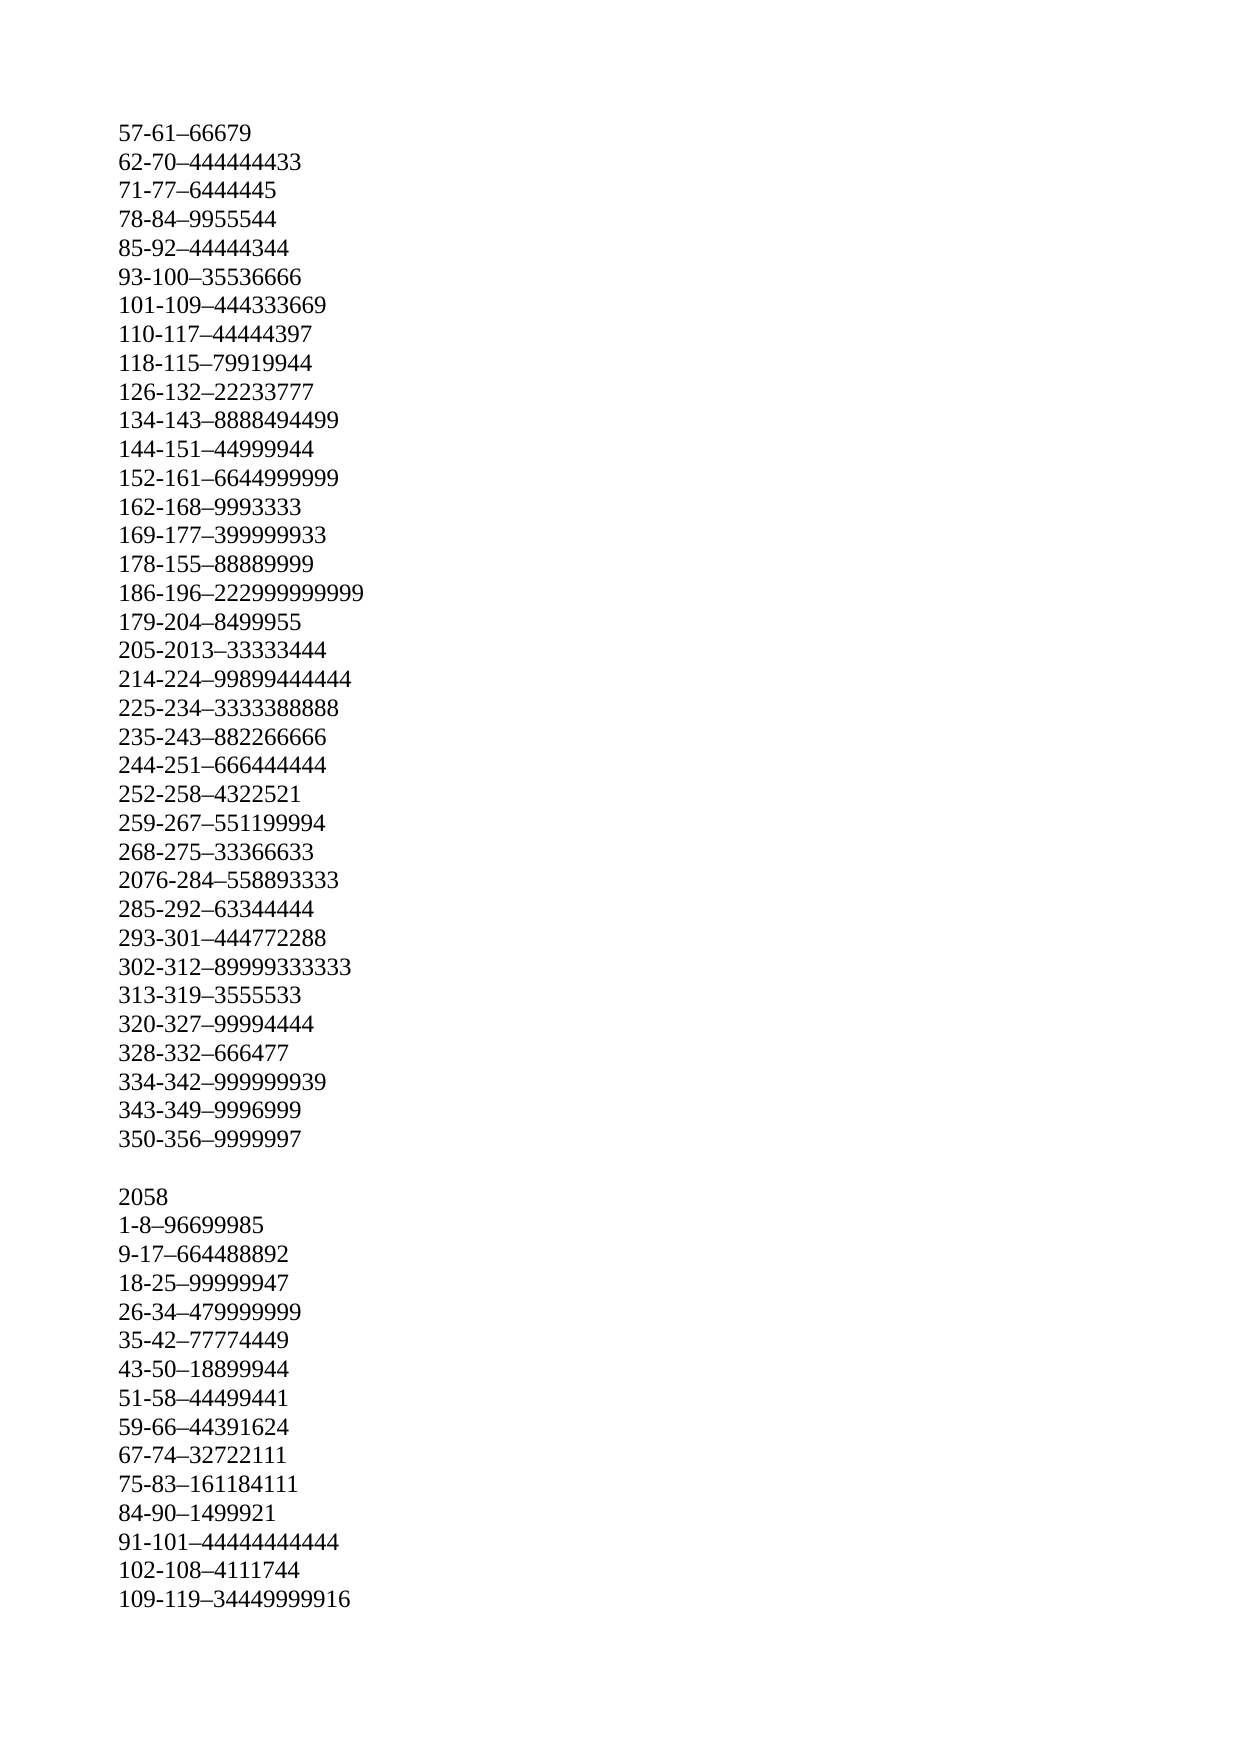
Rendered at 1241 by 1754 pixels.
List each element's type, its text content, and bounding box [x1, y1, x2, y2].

text 162-168–9993333 [118, 492, 1122, 521]
text 302-312–89999333333 [118, 952, 1122, 981]
text 2058 [118, 1182, 1122, 1211]
text 214-224–99899444444 [118, 664, 1122, 693]
text 109-119–34449999916 [118, 1584, 1122, 1613]
text 110-117–44444397 [118, 319, 1122, 348]
text 144-151–44999944 [118, 434, 1122, 463]
text 9-17–664488892 [118, 1239, 1122, 1268]
text 2076-284–558893333 [118, 866, 1122, 894]
text 244-251–666444444 [118, 751, 1122, 779]
text 91-101–44444444444 [118, 1527, 1122, 1556]
text 1-8–96699985 [118, 1211, 1122, 1239]
text 235-243–882266666 [118, 722, 1122, 751]
text 85-92–44444344 [118, 233, 1122, 262]
text 18-25–99999947 [118, 1268, 1122, 1297]
text 67-74–32722111 [118, 1441, 1122, 1469]
text 57-61–66679 [118, 118, 1122, 147]
text 293-301–444772288 [118, 923, 1122, 952]
text 178-155–88889999 [118, 549, 1122, 578]
text 59-66–44391624 [118, 1412, 1122, 1441]
text 26-34–479999999 [118, 1297, 1122, 1326]
text 313-319–3555533 [118, 981, 1122, 1009]
text 186-196–222999999999 [118, 578, 1122, 607]
text 134-143–8888494499 [118, 406, 1122, 434]
text 78-84–9955544 [118, 204, 1122, 233]
text 268-275–33366633 [118, 837, 1122, 866]
text 252-258–4322521 [118, 779, 1122, 808]
text 62-70–444444433 [118, 147, 1122, 176]
text 35-42–77774449 [118, 1326, 1122, 1354]
text 169-177–399999933 [118, 521, 1122, 549]
text 75-83–161184111 [118, 1469, 1122, 1498]
text 51-58–44499441 [118, 1383, 1122, 1412]
text 225-234–3333388888 [118, 693, 1122, 722]
text 93-100–35536666 [118, 262, 1122, 291]
text 102-108–4111744 [118, 1556, 1122, 1584]
text 259-267–551199994 [118, 808, 1122, 837]
text 101-109–444333669 [118, 291, 1122, 319]
text 126-132–22233777 [118, 377, 1122, 406]
text 350-356–9999997 [118, 1124, 1122, 1153]
text 179-204–8499955 [118, 607, 1122, 636]
text 320-327–99994444 [118, 1009, 1122, 1038]
text 118-115–79919944 [118, 348, 1122, 377]
text 43-50–18899944 [118, 1354, 1122, 1383]
text 84-90–1499921 [118, 1498, 1122, 1527]
text 205-2013–33333444 [118, 636, 1122, 664]
text 328-332–666477 [118, 1038, 1122, 1067]
text 152-161–6644999999 [118, 463, 1122, 492]
text 285-292–63344444 [118, 894, 1122, 923]
text 334-342–999999939 [118, 1067, 1122, 1096]
text 343-349–9996999 [118, 1096, 1122, 1124]
text 71-77–6444445 [118, 176, 1122, 204]
